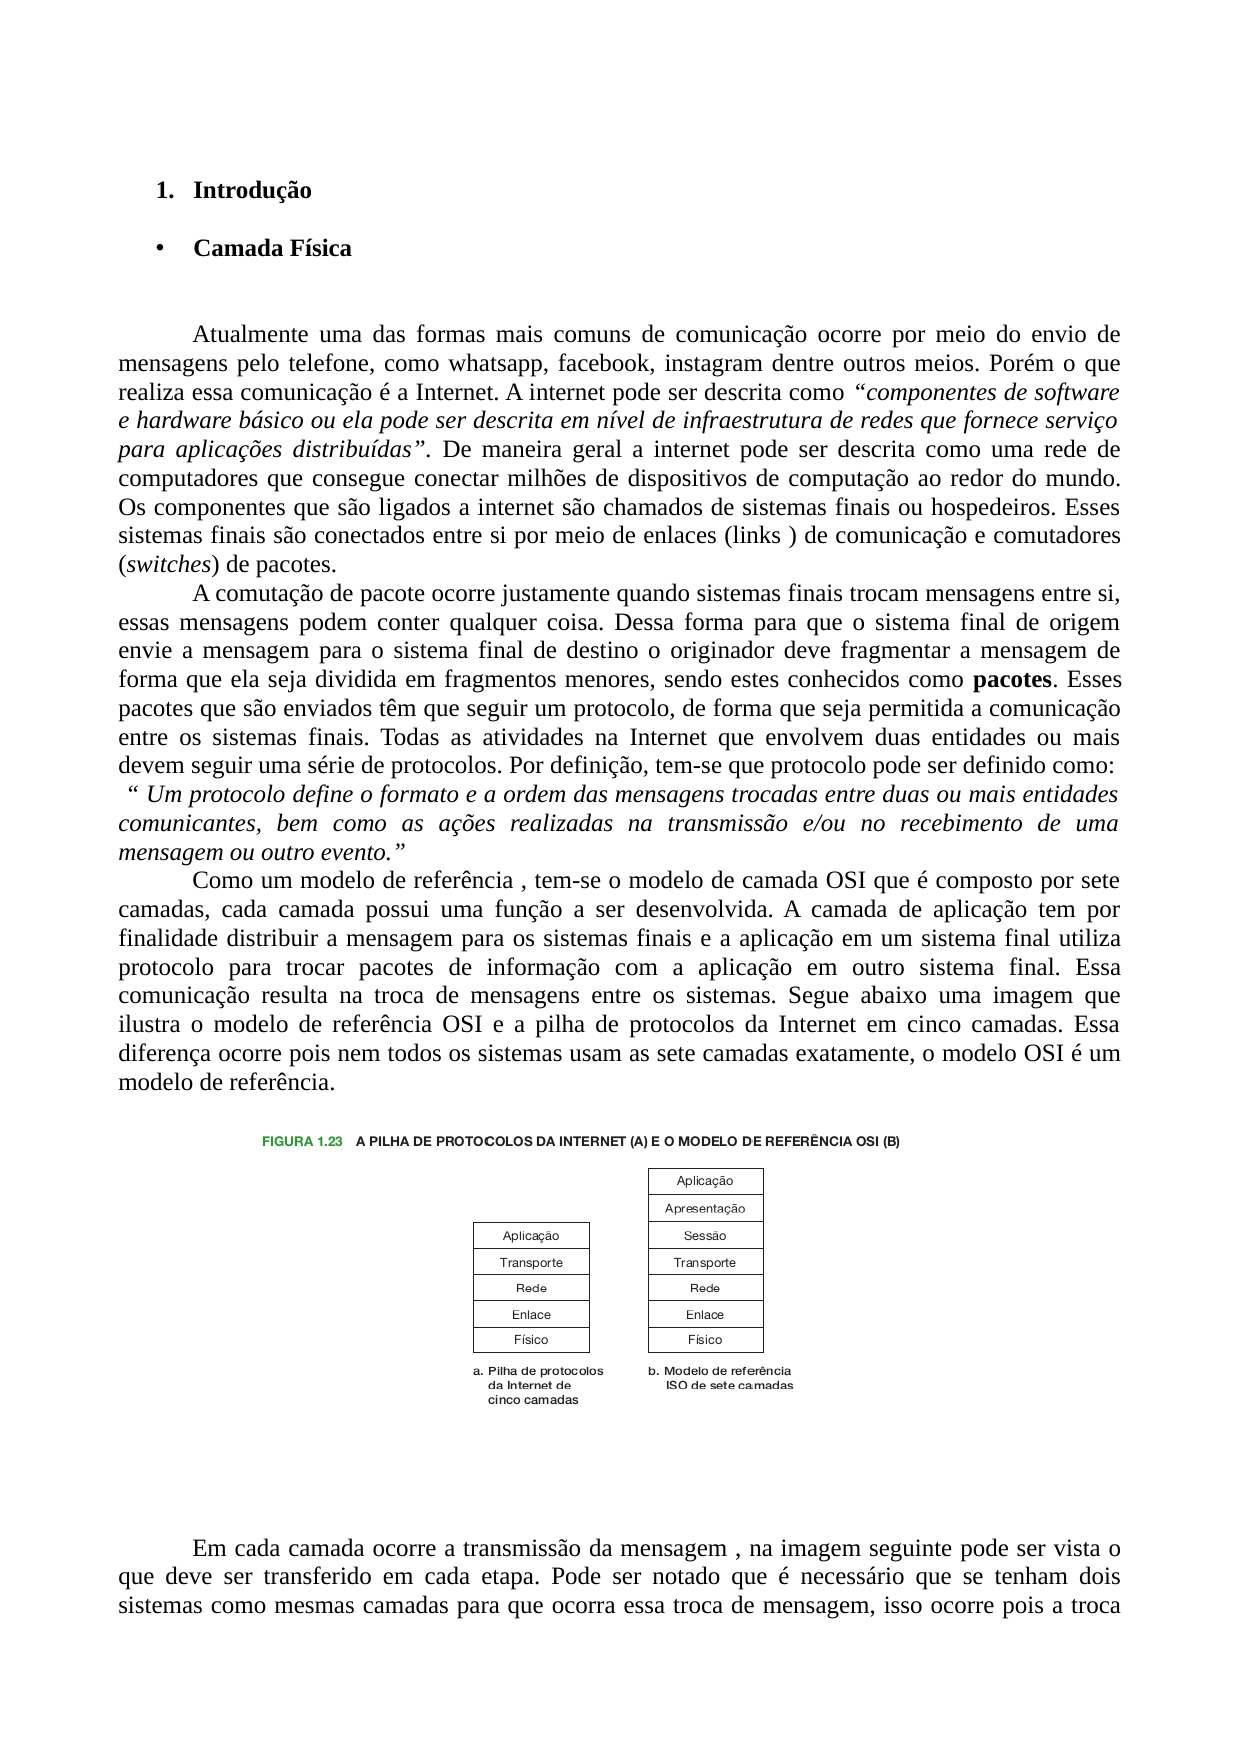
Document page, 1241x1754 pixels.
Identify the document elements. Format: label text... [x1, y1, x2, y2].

text “ Um protocolo define o formato e a ordem das mensagens trocadas entre duas ou mais entidades comunicantes, bem como as ações realizadas na transmissão e/ou no recebimento de uma mensagem ou outro evento.” [118, 779, 1122, 866]
text Atualmente uma das formas mais comuns de comunicação ocorre por meio do envio de mensagens pelo telefone, como whatsapp, facebook, instagram dentre outros meios. Porém o que realiza essa comunicação é a Internet. A internet pode ser descrita como “componentes de software e hardware básico ou ela pode ser descrita em nível de infraestrutura de redes que fornece serviço para aplicações distribuídas”. De maneira geral a internet pode ser descrita como uma rede de computadores que consegue conectar milhões de dispositivos de computação ao redor do mundo. Os componentes que são ligados a internet são chamados de sistemas finais ou hospedeiros. Esses sistemas finais são conectados entre si por meio de enlaces (links ) de comunicação e comutadores (switches) de pacotes. [118, 319, 1122, 578]
text Como um modelo de referência , tem-se o modelo de camada OSI que é composto por sete camadas, cada camada possui uma função a ser desenvolvida. A camada de aplicação tem por finalidade distribuir a mensagem para os sistemas finais e a aplicação em um sistema final utiliza protocolo para trocar pacotes de informação com a aplicação em outro sistema final. Essa comunicação resulta na troca de mensagens entre os sistemas. Segue abaixo uma imagem que ilustra o modelo de referência OSI e a pilha de protocolos da Internet em cinco camadas. Essa diferença ocorre pois nem todos os sistemas usam as sete camadas exatamente, o modelo OSI é um modelo de referência. [118, 866, 1122, 1096]
picture [222, 1095, 1018, 1447]
text Em cada camada ocorre a transmissão da mensagem , na imagem seguinte pode ser vista o que deve ser transferido em cada etapa. Pode ser notado que é necessário que se tenham dois sistemas como mesmas camadas para que ocorra essa troca de mensagem, isso ocorre pois a troca [118, 1533, 1122, 1619]
list Camada Física [156, 233, 1122, 262]
text A comutação de pacote ocorre justamente quando sistemas finais trocam mensagens entre si, essas mensagens podem conter qualquer coisa. Dessa forma para que o sistema final de origem envie a mensagem para o sistema final de destino o originador deve fragmentar a mensagem de forma que ela seja dividida em fragmentos menores, sendo estes conhecidos como pacotes. Esses pacotes que são enviados têm que seguir um protocolo, de forma que seja permitida a comunicação entre os sistemas finais. Todas as atividades na Internet que envolvem duas entidades ou mais devem seguir uma série de protocolos. Por definição, tem-se que protocolo pode ser definido como: [118, 578, 1122, 779]
list Introdução [156, 176, 1122, 204]
